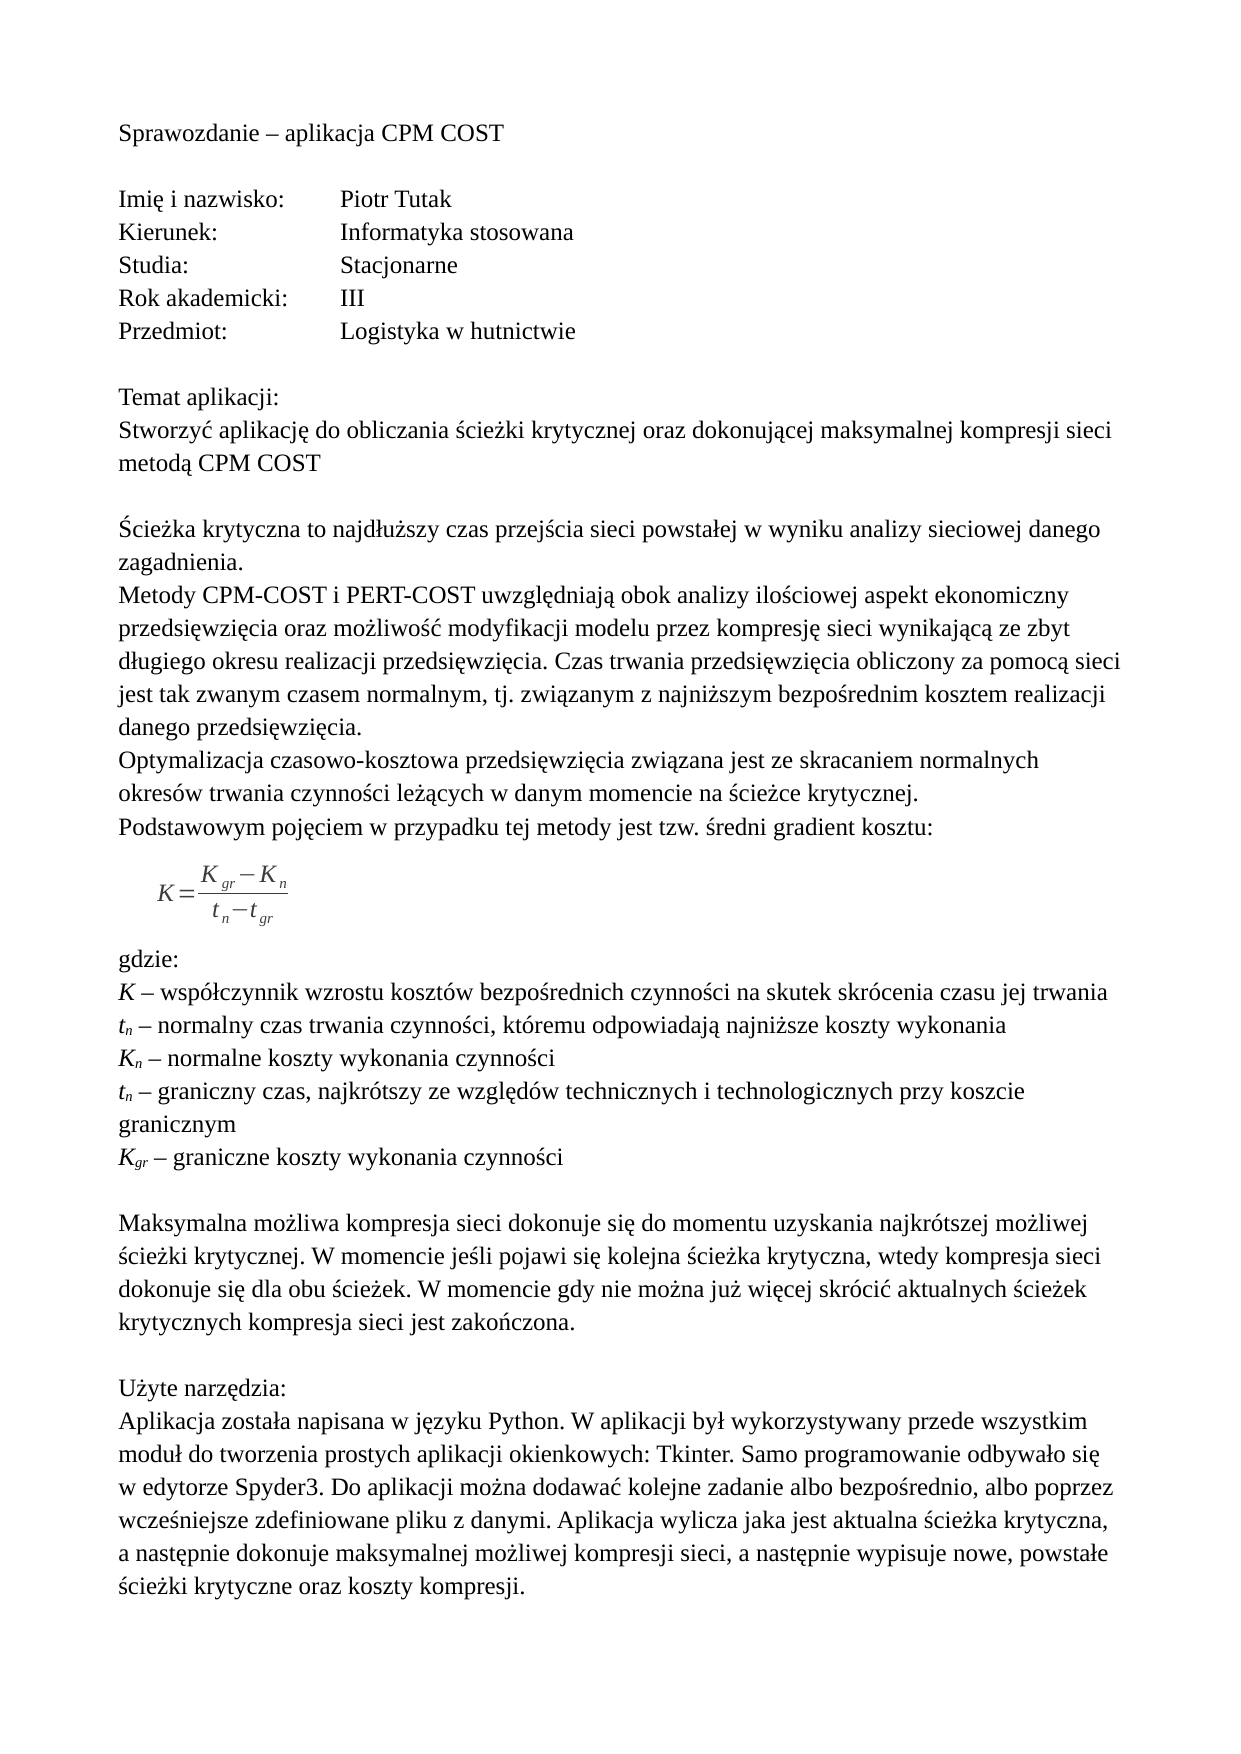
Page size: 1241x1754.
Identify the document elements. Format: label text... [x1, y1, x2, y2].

text Metody CPM-COST i PERT-COST uwzględniają obok analizy ilościowej aspekt ekonomiczny przedsięwzięcia oraz możliwość modyfikacji modelu przez kompresję sieci wynikającą ze zbyt długiego okresu realizacji przedsięwzięcia. Czas trwania przedsięwzięcia obliczony za pomocą sieci jest tak zwanym czasem normalnym, tj. związanym z najniższym bezpośrednim kosztem realizacji danego przedsięwzięcia. [118, 580, 1122, 741]
text Studia: Stacjonarne [118, 250, 1122, 279]
text Podstawowym pojęciem w przypadku tej metody jest tzw. średni gradient kosztu: [118, 812, 1122, 840]
text Przedmiot: Logistyka w hutnictwie [118, 316, 1122, 345]
text K – współczynnik wzrostu kosztów bezpośrednich czynności na skutek skrócenia czasu jej trwania [118, 977, 1122, 1005]
text gdzie: [118, 944, 1122, 972]
text Maksymalna możliwa kompresja sieci dokonuje się do momentu uzyskania najkrótszej możliwej ścieżki krytycznej. W momencie jeśli pojawi się kolejna ścieżka krytyczna, wtedy kompresja sieci dokonuje się dla obu ścieżek. W momencie gdy nie można już więcej skrócić aktualnych ścieżek krytycznych kompresja sieci jest zakończona. [118, 1208, 1122, 1336]
text Kn – normalne koszty wykonania czynności [118, 1043, 1122, 1071]
text Użyte narzędzia: [118, 1373, 1122, 1402]
text Rok akademicki: III [118, 283, 1122, 312]
text Kierunek: Informatyka stosowana [118, 217, 1122, 246]
text Imię i nazwisko: Piotr Tutak [118, 184, 1122, 213]
text Aplikacja została napisana w języku Python. W aplikacji był wykorzystywany przede wszystkim moduł do tworzenia prostych aplikacji okienkowych: Tkinter. Samo programowanie odbywało się w edytorze Spyder3. Do aplikacji można dodawać kolejne zadanie albo bezpośrednio, albo poprzez wcześniejsze zdefiniowane pliku z danymi. Aplikacja wylicza jaka jest aktualna ścieżka krytyczna, a następnie dokonuje maksymalnej możliwej kompresji sieci, a następnie wypisuje nowe, powstałe ścieżki krytyczne oraz koszty kompresji. [118, 1406, 1122, 1600]
text Stworzyć aplikację do obliczania ścieżki krytycznej oraz dokonującej maksymalnej kompresji sieci metodą CPM COST [118, 415, 1122, 477]
text Sprawozdanie – aplikacja CPM COST [118, 118, 1122, 147]
text tn – normalny czas trwania czynności, któremu odpowiadają najniższe koszty wykonania [118, 1010, 1122, 1038]
text Optymalizacja czasowo-kosztowa przedsięwzięcia związana jest ze skracaniem normalnych okresów trwania czynności leżących w danym momencie na ścieżce krytycznej. [118, 746, 1122, 807]
text Temat aplikacji: [118, 382, 1122, 411]
text Ścieżka krytyczna to najdłuższy czas przejścia sieci powstałej w wyniku analizy sieciowej danego zagadnienia. [118, 514, 1122, 576]
text Kgr – graniczne koszty wykonania czynności [118, 1142, 1122, 1171]
text tn – graniczny czas, najkrótszy ze względów technicznych i technologicznych przy koszcie granicznym [118, 1076, 1122, 1137]
